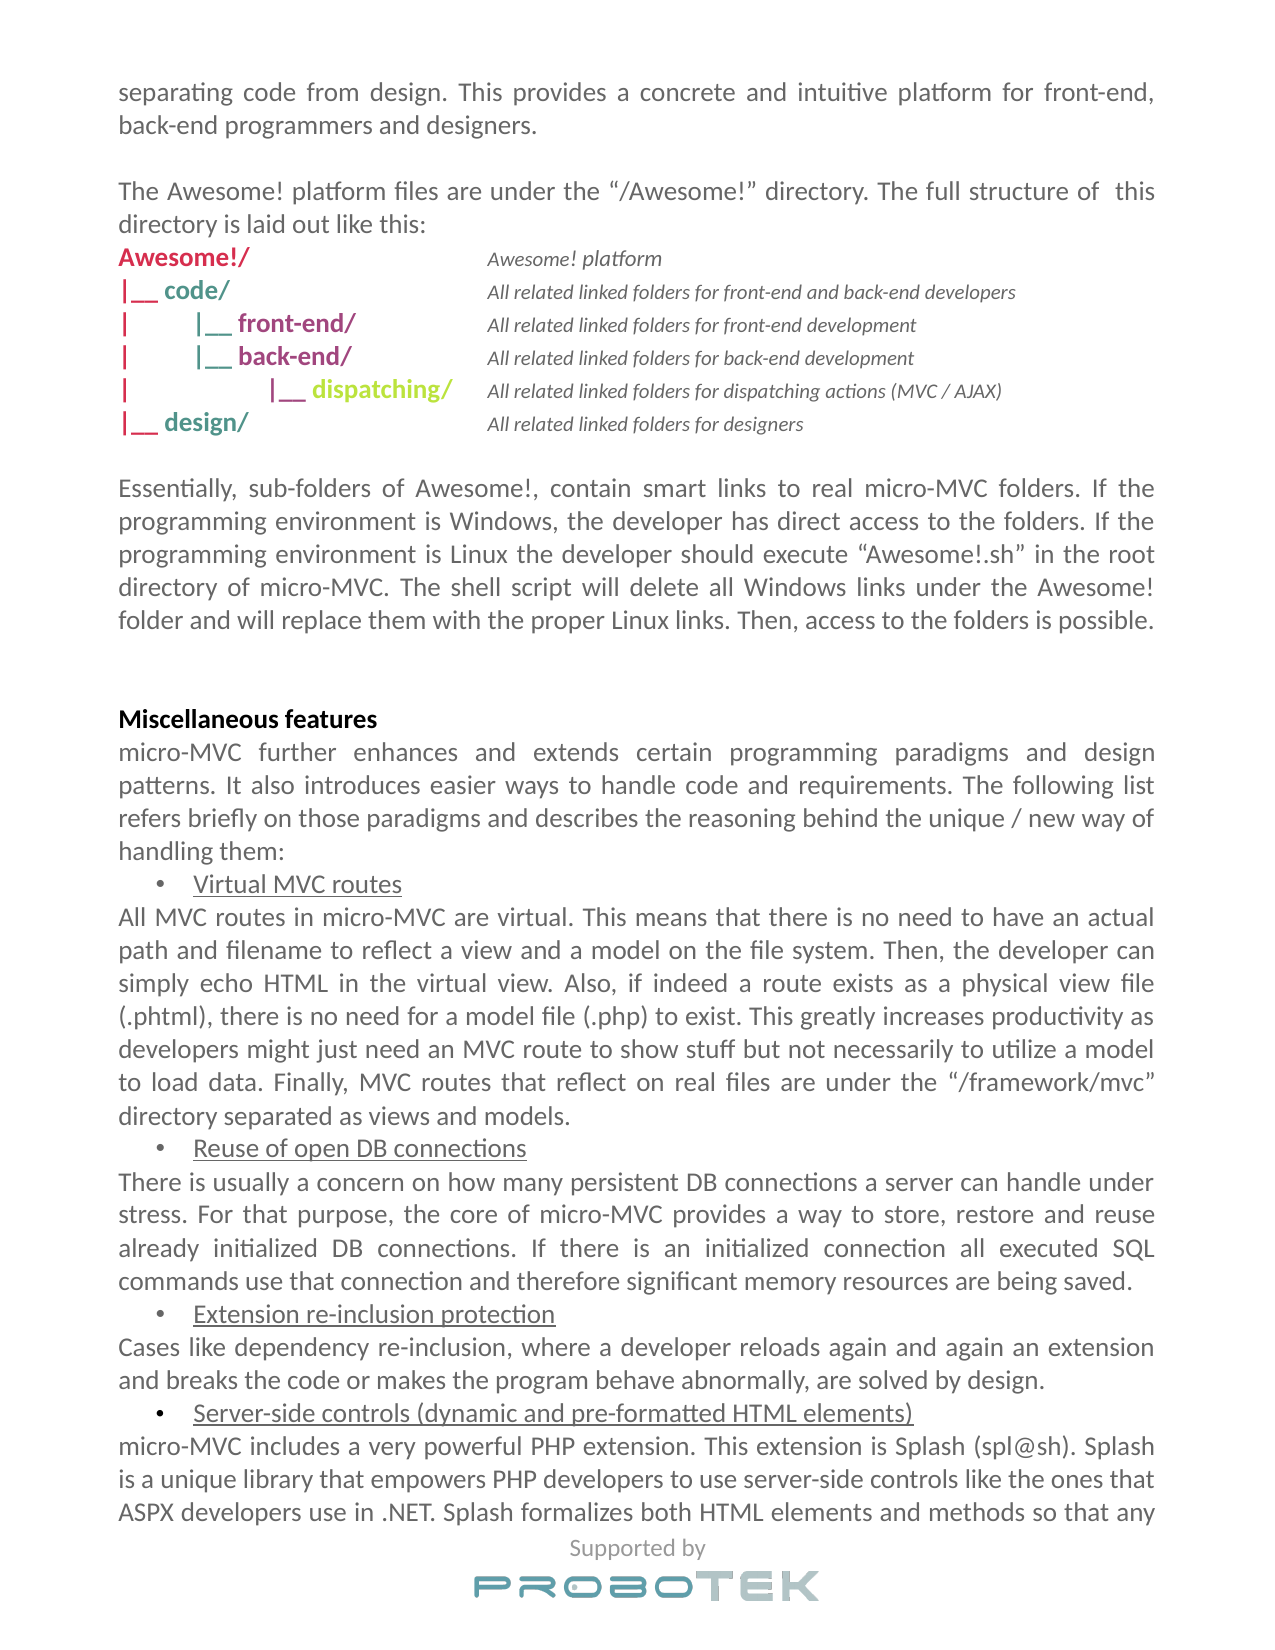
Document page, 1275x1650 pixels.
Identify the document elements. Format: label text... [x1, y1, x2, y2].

text | |__ dispatching/ All related linked folders for dispatching actions (MVC / AJAX) [118, 372, 1157, 405]
text All MVC routes in micro-MVC are virtual. This means that there is no need to have an actual path and filename to reflect a view and a model on the file system. Then, the developer can simply echo HTML in the virtual view. Also, if indeed a route exists as a physical view file (.phtml), there is no need for a model file (.php) to exist. This greatly increases productivity as developers might just need an MVC route to show stuff but not necessarily to utilize a model to load data. Finally, MVC routes that reflect on real files are under the “/framework/mvc” directory separated as views and models. [118, 901, 1157, 1132]
text micro-MVC includes a very powerful PHP extension. This extension is Splash (spl@sh). Splash is a unique library that empowers PHP developers to use server-side controls like the ones that ASPX developers use in .NET. Splash formalizes both HTML elements and methods so that any [118, 1429, 1157, 1528]
text Miscellaneous features [118, 702, 1157, 735]
text | |__ front-end/ All related linked folders for front-end development [118, 306, 1157, 339]
text Cases like dependency re-inclusion, where a developer reloads again and again an extension and breaks the code or makes the program behave abnormally, are solved by design. [118, 1330, 1157, 1396]
list Reuse of open DB connections [156, 1132, 1157, 1165]
list Server-side controls (dynamic and pre-formatted HTML elements) [156, 1396, 1157, 1429]
list Virtual MVC routes [156, 867, 1157, 901]
text The Awesome! platform files are under the “/Awesome!” directory. The full structure of this directory is laid out like this: [118, 174, 1157, 240]
list Extension re-inclusion protection [156, 1297, 1157, 1330]
text separating code from design. This provides a concrete and intuitive platform for front-end, back-end programmers and designers. [118, 75, 1157, 141]
text |__ code/ All related linked folders for front-end and back-end developers [118, 273, 1157, 306]
text There is usually a concern on how many persistent DB connections a server can handle under stress. For that purpose, the core of micro-MVC provides a way to store, restore and reuse already initialized DB connections. If there is an initialized connection all executed SQL commands use that connection and therefore significant memory resources are being saved. [118, 1165, 1157, 1297]
text micro-MVC further enhances and extends certain programming paradigms and design patterns. It also introduces easier ways to handle code and requirements. The following list refers briefly on those paradigms and describes the reasoning behind the unique / new way of handling them: [118, 735, 1157, 867]
text |__ design/ All related linked folders for designers [118, 405, 1157, 438]
text | |__ back-end/ All related linked folders for back-end development [118, 339, 1157, 372]
text Awesome!/ Awesome! platform [118, 240, 1157, 273]
text Essentially, sub-folders of Awesome!, contain smart links to real micro-MVC folders. If the programming environment is Windows, the developer has direct access to the folders. If the programming environment is Linux the developer should execute “Awesome!.sh” in the root directory of micro-MVC. The shell script will delete all Windows links under the Awesome! folder and will replace them with the proper Linux links. Then, access to the folders is possible. [118, 471, 1157, 636]
